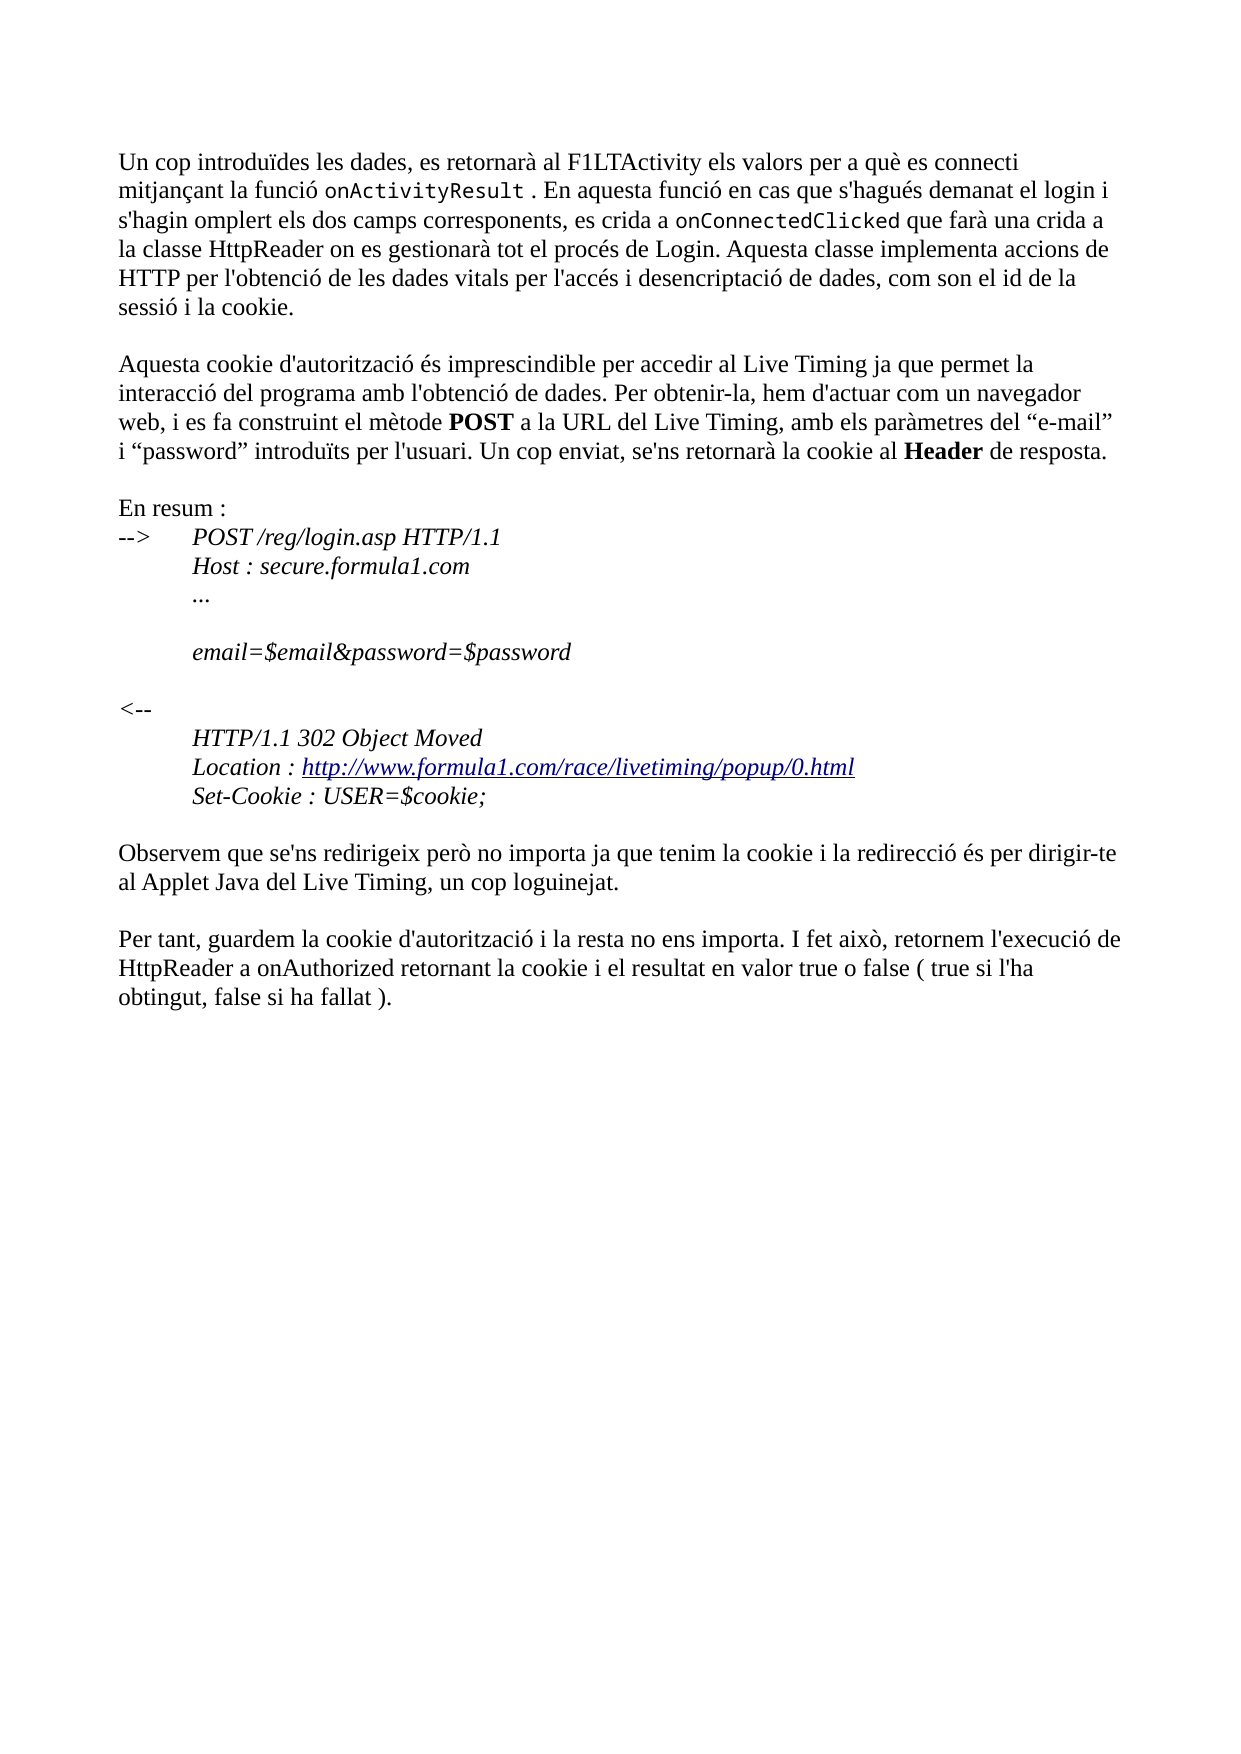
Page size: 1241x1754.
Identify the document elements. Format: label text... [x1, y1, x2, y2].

text Un cop introduïdes les dades, es retornarà al F1LTActivity els valors per a què es connecti mitjançant la funció onActivityResult . En aquesta funció en cas que s'hagués demanat el login i s'hagin omplert els dos camps corresponents, es crida a onConnectedClicked que farà una crida a la classe HttpReader on es gestionarà tot el procés de Login. Aquesta classe implementa accions de HTTP per l'obtenció de les dades vitals per l'accés i desencriptació de dades, com son el id de la sessió i la cookie. [118, 147, 1122, 321]
text Host : secure.formula1.com [118, 551, 1122, 579]
text HTTP/1.1 302 Object Moved [118, 723, 1122, 752]
text En resum : [118, 493, 1122, 522]
text --> POST /reg/login.asp HTTP/1.1 [118, 522, 1122, 551]
text Observem que se'ns redirigeix però no importa ja que tenim la cookie i la redirecció és per dirigir-te al Applet Java del Live Timing, un cop loguinejat. [118, 838, 1122, 896]
text ... [118, 579, 1122, 608]
text Location : http://www.formula1.com/race/livetiming/popup/0.html [118, 752, 1122, 781]
text Aquesta cookie d'autorització és imprescindible per accedir al Live Timing ja que permet la interacció del programa amb l'obtenció de dades. Per obtenir-la, hem d'actuar com un navegador web, i es fa construint el mètode POST a la URL del Live Timing, amb els paràmetres del “e-mail” i “password” introduïts per l'usuari. Un cop enviat, se'ns retornarà la cookie al Header de resposta. [118, 349, 1122, 464]
text <-- [118, 694, 1122, 723]
text email=$email&password=$password [118, 637, 1122, 666]
text Per tant, guardem la cookie d'autorització i la resta no ens importa. I fet això, retornem l'execució de HttpReader a onAuthorized retornant la cookie i el resultat en valor true o false ( true si l'ha obtingut, false si ha fallat ). [118, 924, 1122, 1011]
text Set-Cookie : USER=$cookie; [118, 781, 1122, 809]
